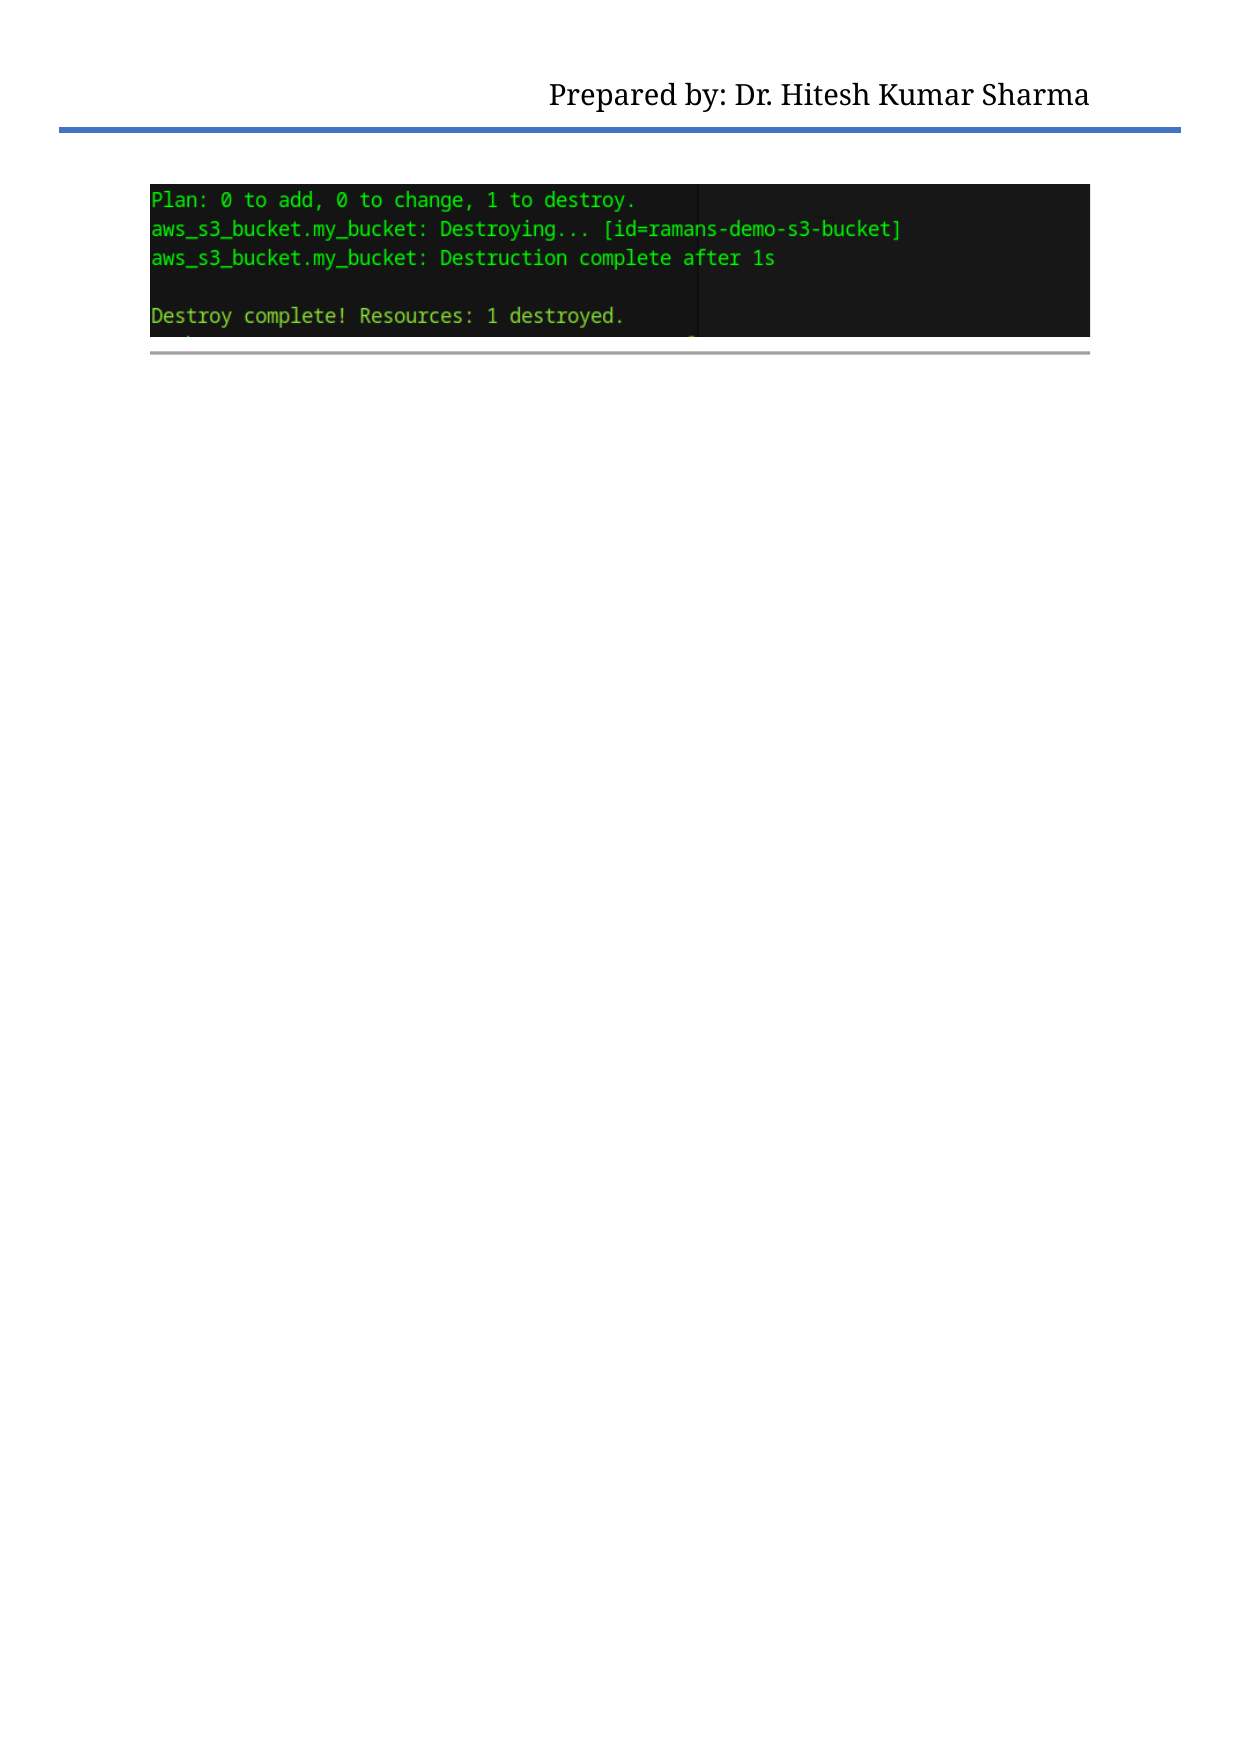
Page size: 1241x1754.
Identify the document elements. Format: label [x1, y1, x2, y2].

picture [150, 184, 1091, 337]
